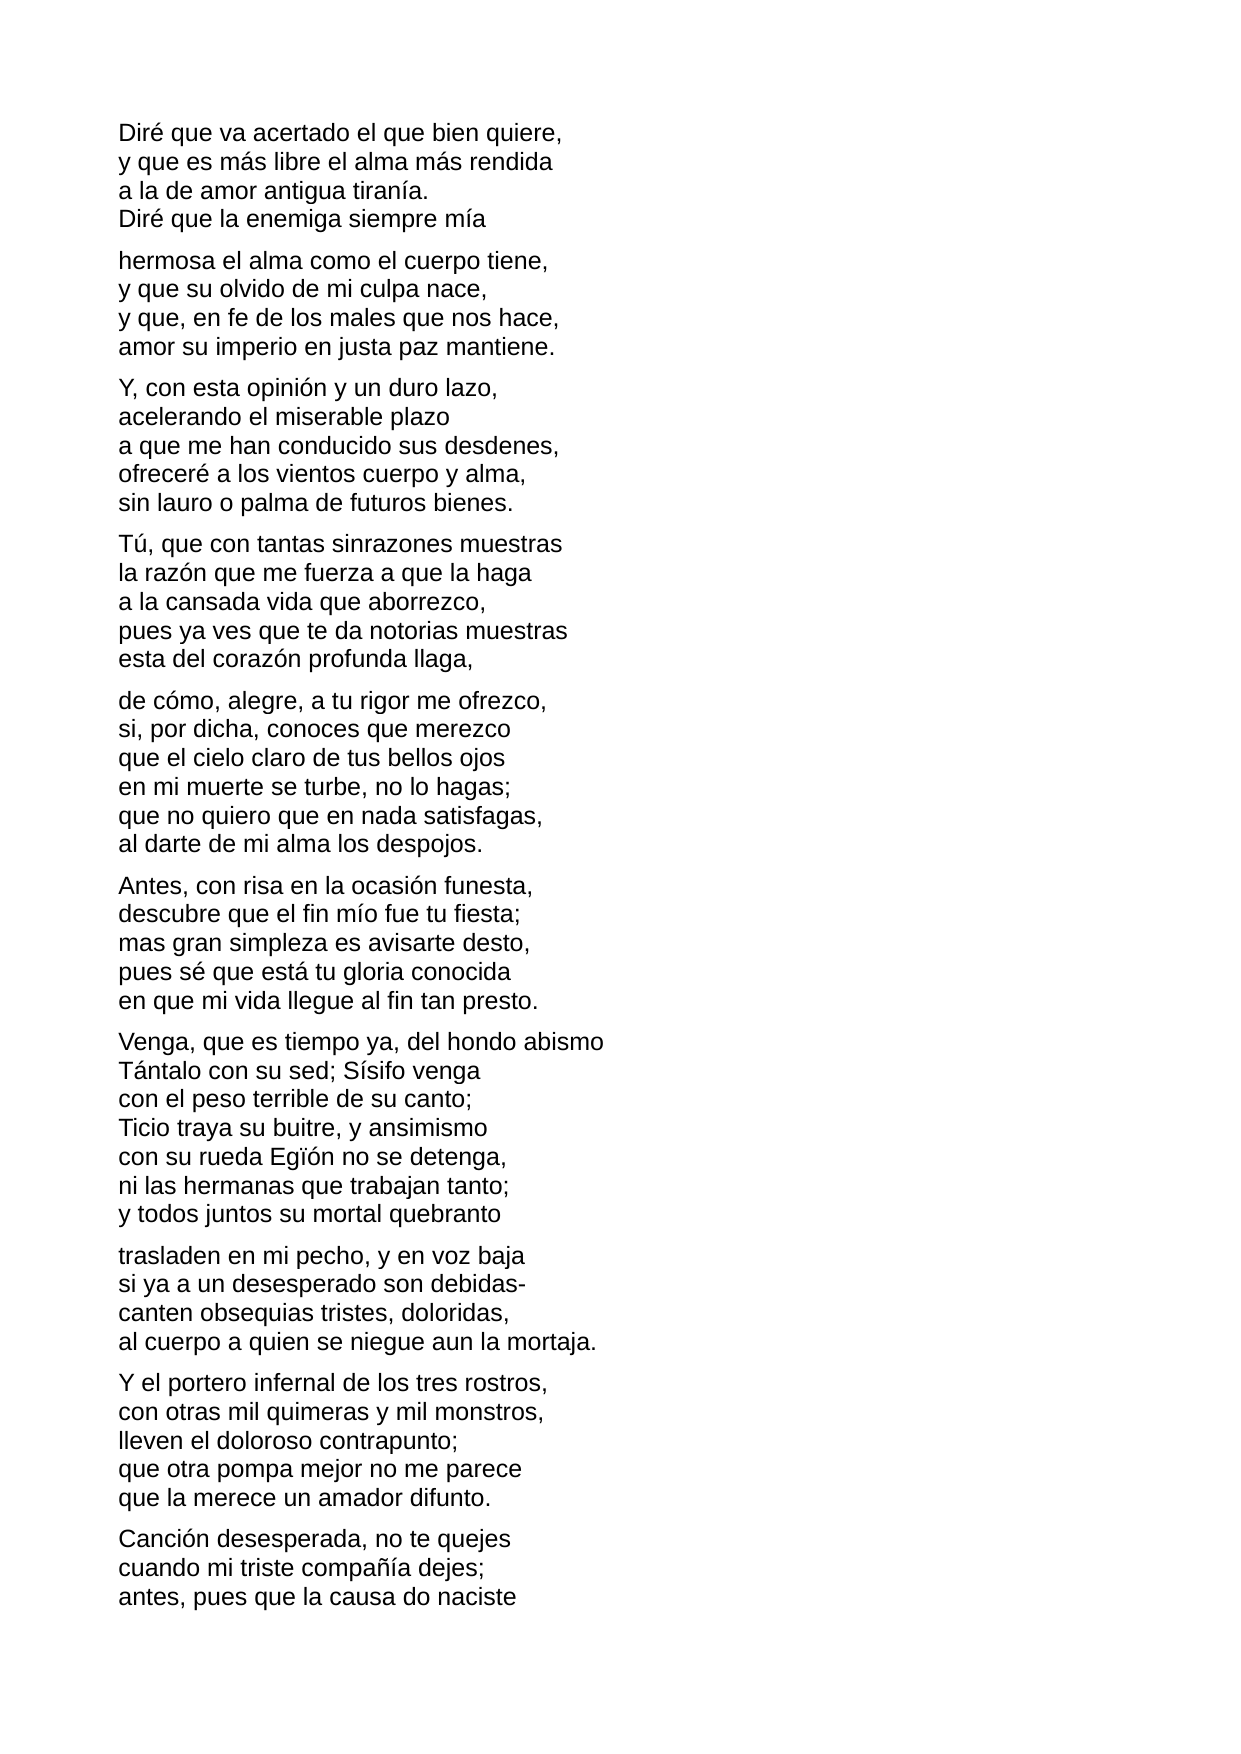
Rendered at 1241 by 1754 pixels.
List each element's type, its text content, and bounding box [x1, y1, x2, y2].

text Diré que va acertado el que bien quiere, y que es más libre el alma más rendida a la de amor antigua tiranía. Diré que la enemiga siempre mía [118, 118, 1122, 233]
text Tú, que con tantas sinrazones muestras la razón que me fuerza a que la haga a la cansada vida que aborrezco, pues ya ves que te da notorias muestras esta del corazón profunda llaga, [118, 529, 1122, 673]
text de cómo, alegre, a tu rigor me ofrezco, si, por dicha, conoces que merezco que el cielo claro de tus bellos ojos en mi muerte se turbe, no lo hagas; que no quiero que en nada satisfagas, al darte de mi alma los despojos. [118, 686, 1122, 858]
text Y el portero infernal de los tres rostros, con otras mil quimeras y mil monstros, lleven el doloroso contrapunto; que otra pompa mejor no me parece que la merece un amador difunto. [118, 1368, 1122, 1512]
text trasladen en mi pecho, y en voz baja si ya a un desesperado son debidas- canten obsequias tristes, doloridas, al cuerpo a quien se niegue aun la mortaja. [118, 1241, 1122, 1356]
text Antes, con risa en la ocasión funesta, descubre que el fin mío fue tu fiesta; mas gran simpleza es avisarte desto, pues sé que está tu gloria conocida en que mi vida llegue al fin tan presto. [118, 871, 1122, 1014]
text hermosa el alma como el cuerpo tiene, y que su olvido de mi culpa nace, y que, en fe de los males que nos hace, amor su imperio en justa paz mantiene. [118, 246, 1122, 361]
text Y, con esta opinión y un duro lazo, acelerando el miserable plazo a que me han conducido sus desdenes, ofreceré a los vientos cuerpo y alma, sin lauro o palma de futuros bienes. [118, 373, 1122, 517]
text Canción desesperada, no te quejes cuando mi triste compañía dejes; antes, pues que la causa do naciste [118, 1524, 1122, 1611]
text Venga, que es tiempo ya, del hondo abismo Tántalo con su sed; Sísifo venga con el peso terrible de su canto; Ticio traya su buitre, y ansimismo con su rueda Egïón no se detenga, ni las hermanas que trabajan tanto; y todos juntos su mortal quebranto [118, 1027, 1122, 1228]
